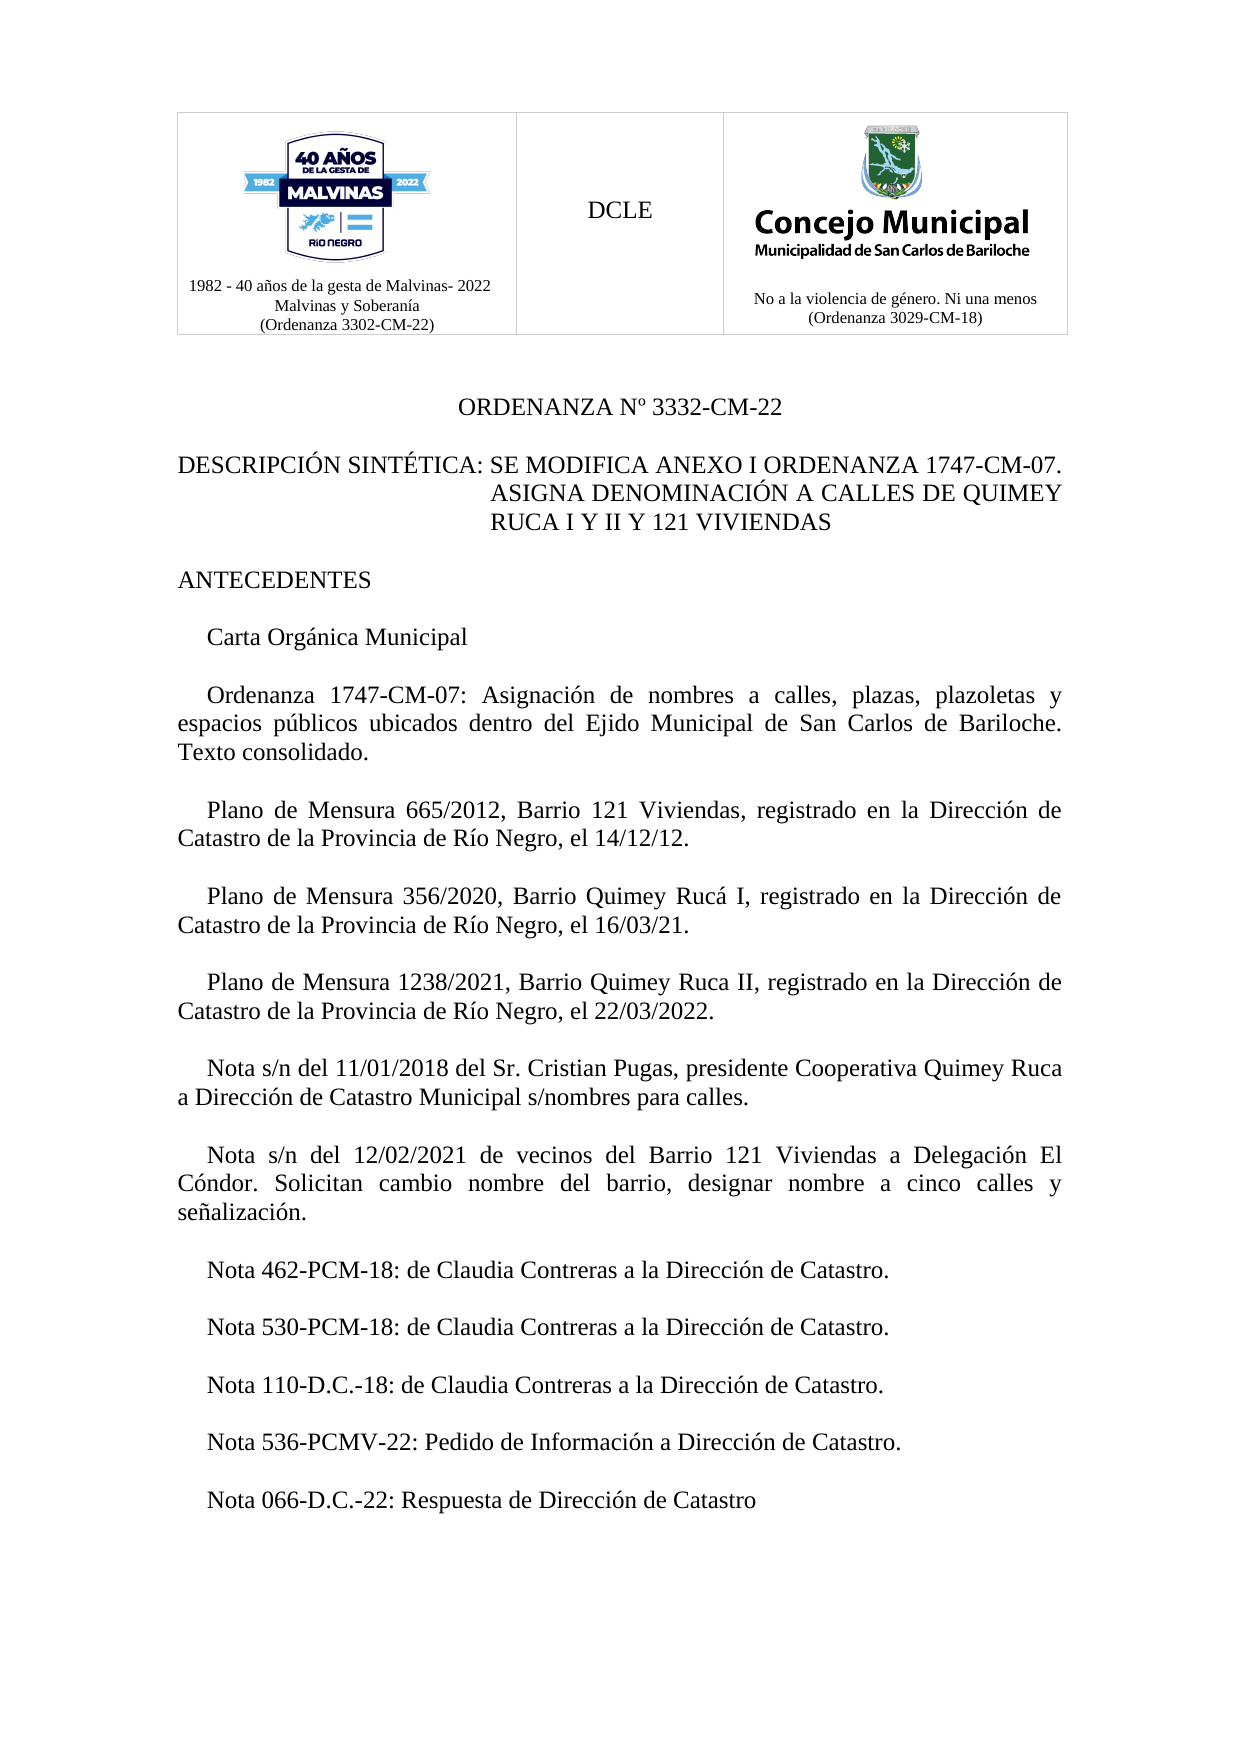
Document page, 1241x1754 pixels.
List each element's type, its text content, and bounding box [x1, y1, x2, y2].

text Carta Orgánica Municipal [177, 622, 1063, 651]
text Plano de Mensura 1238/2021, Barrio Quimey Ruca II, registrado en la Dirección de Catastro de la Provincia de Río Negro, el 22/03/2022. [177, 967, 1063, 1025]
text Nota 110-D.C.-18: de Claudia Contreras a la Dirección de Catastro. [177, 1370, 1063, 1398]
picture [243, 125, 433, 271]
picture [747, 113, 1044, 270]
text Nota 536-PCMV-22: Pedido de Información a Dirección de Catastro. [177, 1427, 1063, 1456]
text Nota 066-D.C.-22: Respuesta de Dirección de Catastro [177, 1485, 1063, 1513]
text Plano de Mensura 356/2020, Barrio Quimey Rucá I, registrado en la Dirección de Catastro de la Provincia de Río Negro, el 16/03/21. [177, 881, 1063, 938]
text Ordenanza 1747-CM-07: Asignación de nombres a calles, plazas, plazoletas y espacios públicos ubicados dentro del Ejido Municipal de San Carlos de Bariloche. Texto consolidado. [177, 680, 1063, 766]
text Nota s/n del 12/02/2021 de vecinos del Barrio 121 Viviendas a Delegación El Cóndor. Solicitan cambio nombre del barrio, designar nombre a cinco calles y señalización. [177, 1140, 1063, 1226]
text Nota 462-PCM-18: de Claudia Contreras a la Dirección de Catastro. [177, 1255, 1063, 1283]
text Nota 530-PCM-18: de Claudia Contreras a la Dirección de Catastro. [177, 1312, 1063, 1341]
text ANTECEDENTES [177, 565, 1063, 593]
text Nota s/n del 11/01/2018 del Sr. Cristian Pugas, presidente Cooperativa Quimey Ruca a Dirección de Catastro Municipal s/nombres para calles. [177, 1053, 1063, 1111]
text ORDENANZA Nº 3332-CM-22 [177, 392, 1063, 421]
text DESCRIPCIÓN SINTÉTICA: SE MODIFICA ANEXO I ORDENANZA 1747-CM-07. ASIGNA DENOMINACIÓN A CALLES DE QUIMEY RUCA I Y II Y 121 VIVIENDAS [177, 450, 1063, 536]
text Plano de Mensura 665/2012, Barrio 121 Viviendas, registrado en la Dirección de Catastro de la Provincia de Río Negro, el 14/12/12. [177, 795, 1063, 852]
